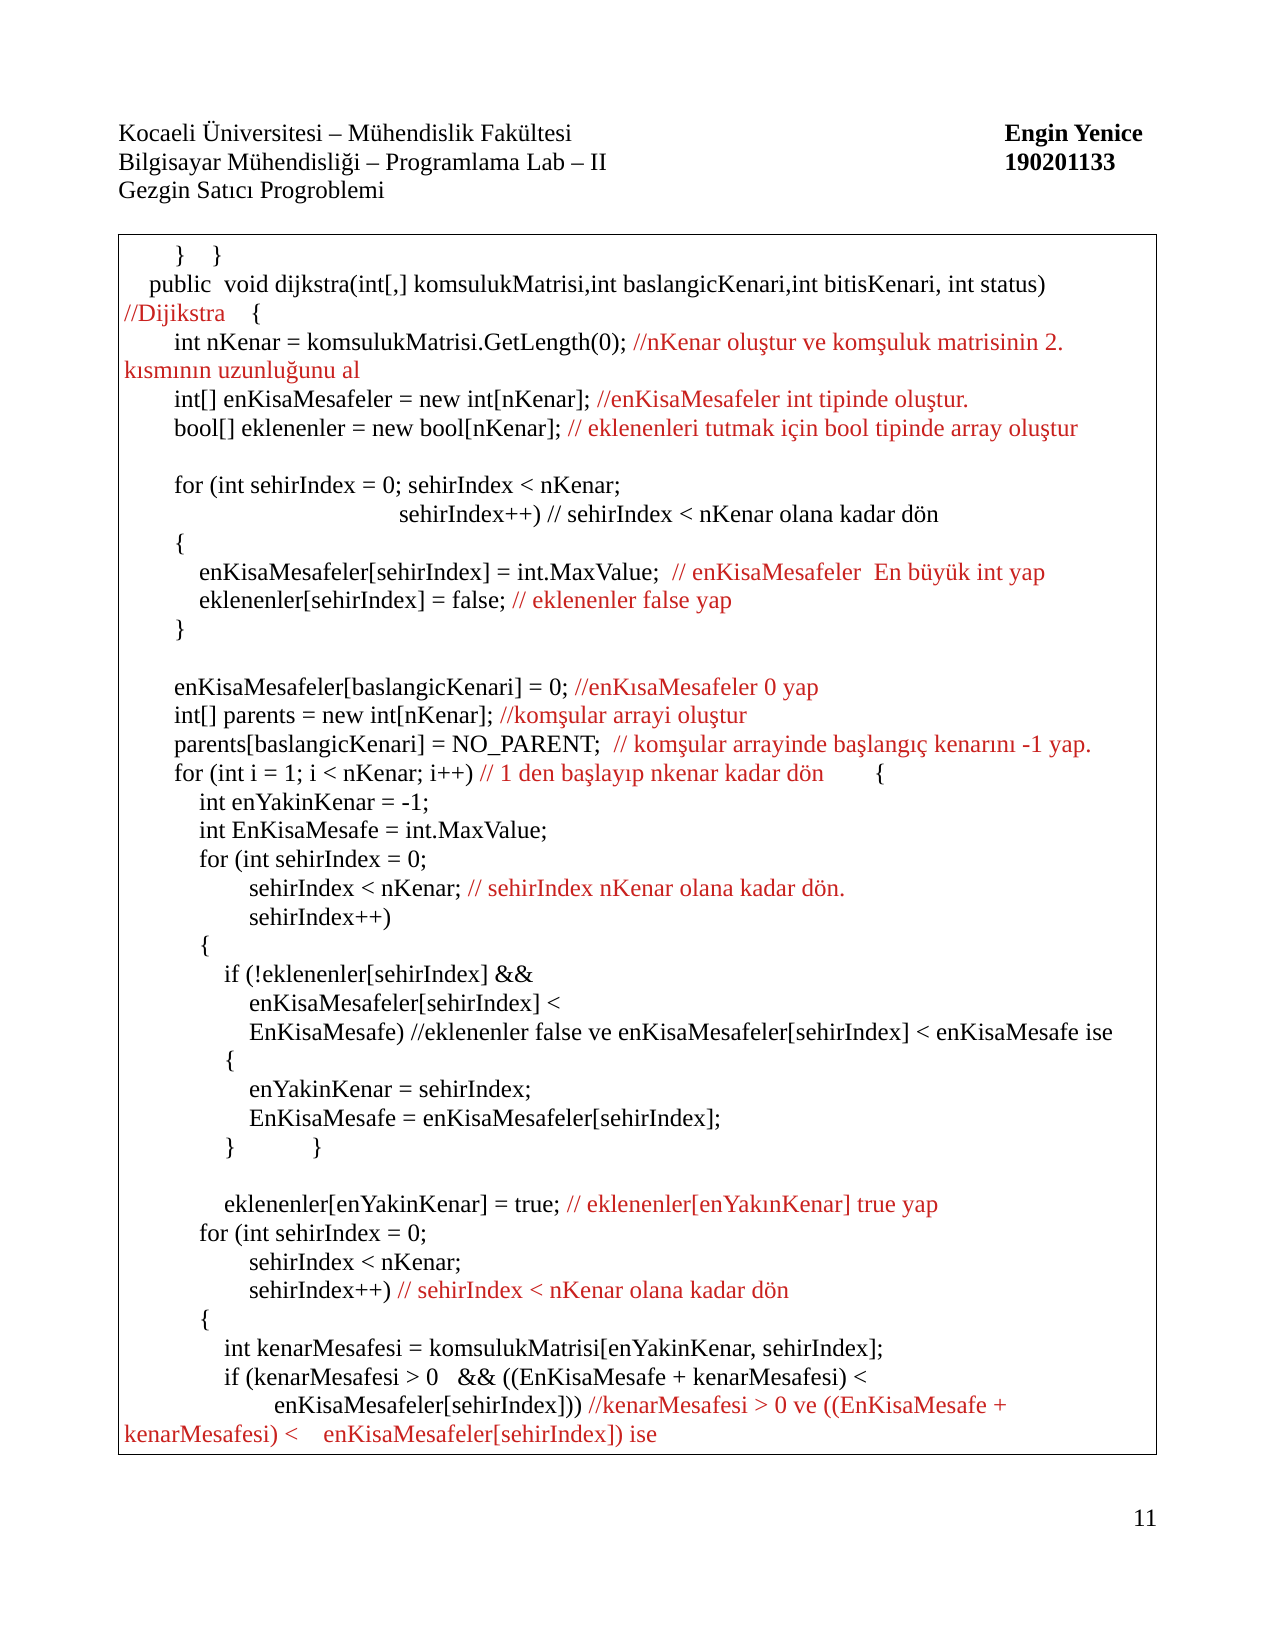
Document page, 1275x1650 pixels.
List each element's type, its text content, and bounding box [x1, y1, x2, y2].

table_header } } public void dijkstra(int[,] komsulukMatrisi,int baslangicKenari,int bitisKenari, int status) //Dijikstra { int nKenar = komsulukMatrisi.GetLength(0); //nKenar oluştur ve komşuluk matrisinin 2. kısmının uzunluğunu al int[] enKisaMesafeler = new int[nKenar]; //enKisaMesafeler int tipinde oluştur. bool[] eklenenler = new bool[nKenar]; // eklenenleri tutmak için bool tipinde array oluştur for (int sehirIndex = 0; sehirIndex < nKenar; sehirIndex++) // sehirIndex < nKenar olana kadar dön { enKisaMesafeler[sehirIndex] = int.MaxValue; // enKisaMesafeler En büyük int yap eklenenler[sehirIndex] = false; // eklenenler false yap } enKisaMesafeler[baslangicKenari] = 0; //enKısaMesafeler 0 yap int[] parents = new int[nKenar]; //komşular arrayi oluştur parents[baslangicKenari] = NO_PARENT; // komşular arrayinde başlangıç kenarını -1 yap. for (int i = 1; i < nKenar; i++) // 1 den başlayıp nkenar kadar dön { int enYakinKenar = -1; int EnKisaMesafe = int.MaxValue; for (int sehirIndex = 0; sehirIndex < nKenar; // sehirIndex nKenar olana kadar dön. sehirIndex++) { if (!eklenenler[sehirIndex] && enKisaMesafeler[sehirIndex] < EnKisaMesafe) //eklenenler false ve enKisaMesafeler[sehirIndex] < enKisaMesafe ise { enYakinKenar = sehirIndex; EnKisaMesafe = enKisaMesafeler[sehirIndex]; } } eklenenler[enYakinKenar] = true; // eklenenler[enYakınKenar] true yap for (int sehirIndex = 0; sehirIndex < nKenar; sehirIndex++) // sehirIndex < nKenar olana kadar dön { int kenarMesafesi = komsulukMatrisi[enYakinKenar, sehirIndex]; if (kenarMesafesi > 0 && ((EnKisaMesafe + kenarMesafesi) < enKisaMesafeler[sehirIndex])) //kenarMesafesi > 0 ve ((EnKisaMesafe + kenarMesafesi) < enKisaMesafeler[sehirIndex]) ise [119, 235, 1156, 1454]
